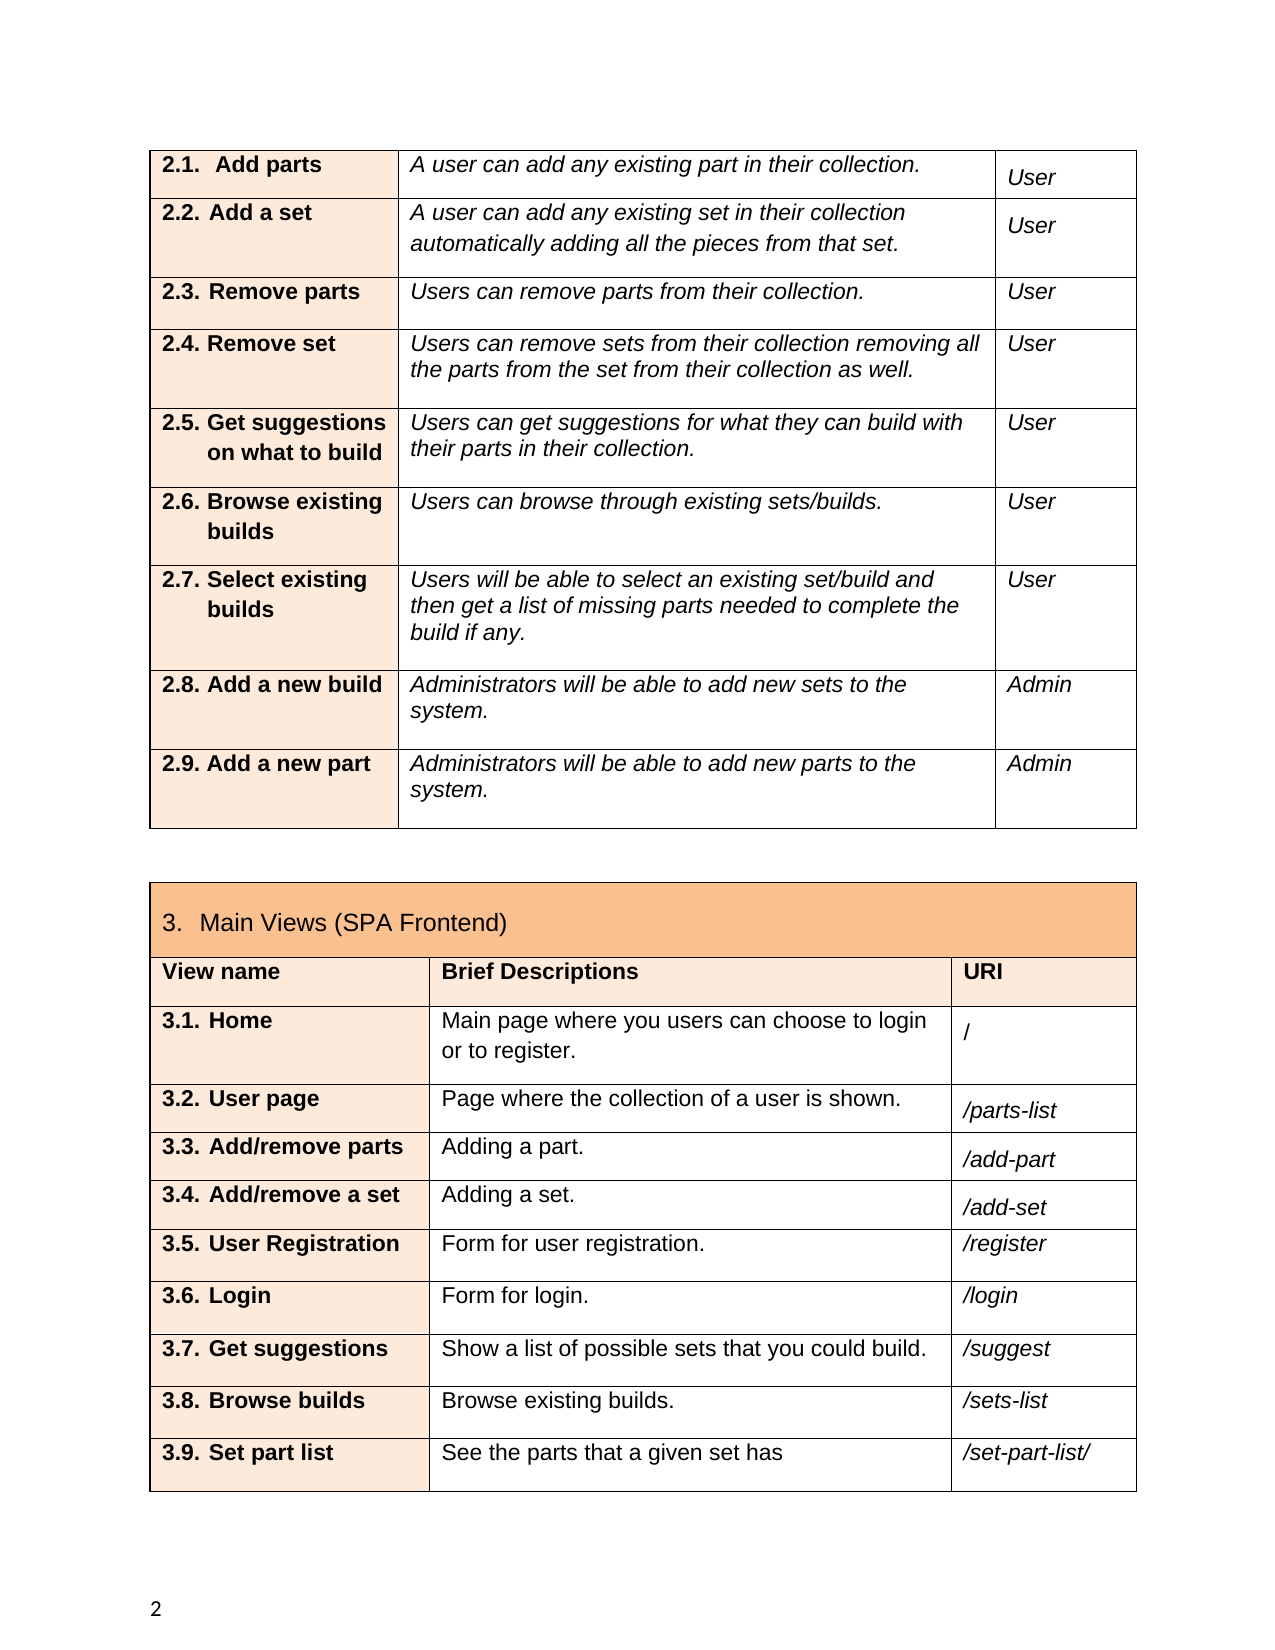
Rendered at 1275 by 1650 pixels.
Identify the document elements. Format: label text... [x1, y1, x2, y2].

table_cell See the parts that a given set has [430, 1439, 951, 1491]
table_cell A user can add any existing set in their collection automatically adding all the pieces from that set. [399, 199, 995, 277]
table_cell / [952, 1007, 1136, 1084]
table_cell Remove parts [151, 278, 398, 329]
table_cell /set-part-list/ [952, 1439, 1136, 1491]
table_cell User Registration [151, 1230, 429, 1281]
table_cell /suggest [952, 1335, 1136, 1386]
table_cell A user can add any existing part in their collection. [399, 151, 995, 198]
table_cell User [996, 278, 1136, 329]
table_cell Add a set [151, 199, 398, 277]
table_cell Page where the collection of a user is shown. [430, 1085, 951, 1132]
table_cell /login [952, 1282, 1136, 1333]
table_cell Select existing builds [151, 566, 398, 670]
table_cell Adding a set. [430, 1181, 951, 1229]
table_cell Users will be able to select an existing set/build and then get a list of missing parts needed to complete the build if any. [399, 566, 995, 670]
table_cell Home [151, 1007, 429, 1084]
table_cell Get suggestions on what to build [151, 409, 398, 487]
table_cell User [996, 409, 1136, 487]
table_cell View name [151, 958, 429, 1006]
table_cell User [996, 330, 1136, 408]
table_cell Form for user registration. [430, 1230, 951, 1281]
table_cell User [996, 566, 1136, 670]
table_cell Add/remove parts [151, 1133, 429, 1180]
table_cell Add/remove a set [151, 1181, 429, 1229]
table_cell Administrators will be able to add new sets to the system. [399, 671, 995, 749]
table_cell Form for login. [430, 1282, 951, 1333]
table_cell Add parts [151, 151, 398, 198]
table_cell User [996, 488, 1136, 565]
table_cell /register [952, 1230, 1136, 1281]
table_cell Show a list of possible sets that you could build. [430, 1335, 951, 1386]
table_cell Users can remove parts from their collection. [399, 278, 995, 329]
table_cell Get suggestions [151, 1335, 429, 1386]
table_cell Browse builds [151, 1387, 429, 1438]
table_cell Main page where you users can choose to login or to register. [430, 1007, 951, 1084]
table_cell User [996, 151, 1136, 198]
table_cell URI [952, 958, 1136, 1006]
table_cell Administrators will be able to add new parts to the system. [399, 750, 995, 828]
table_cell /add-part [952, 1133, 1136, 1180]
table_cell /parts-list [952, 1085, 1136, 1132]
table_cell Login [151, 1282, 429, 1333]
table_cell User [996, 199, 1136, 277]
table_cell 2.9. Add a new part [151, 750, 398, 828]
table_cell /add-set [952, 1181, 1136, 1229]
table_cell Browse existing builds. [430, 1387, 951, 1438]
table_cell User page [151, 1085, 429, 1132]
table_cell Browse existing builds [151, 488, 398, 565]
table_cell Admin [996, 671, 1136, 749]
table_header Main Views (SPA Frontend) [151, 883, 1136, 957]
table_cell Remove set [151, 330, 398, 408]
table_cell Add a new build [151, 671, 398, 749]
table_cell Users can browse through existing sets/builds. [399, 488, 995, 565]
table_cell Admin [996, 750, 1136, 828]
table_cell /sets-list [952, 1387, 1136, 1438]
table_cell Users can remove sets from their collection removing all the parts from the set from their collection as well. [399, 330, 995, 408]
table_cell Set part list [151, 1439, 429, 1491]
table_cell Adding a part. [430, 1133, 951, 1180]
table_cell Users can get suggestions for what they can build with their parts in their collection. [399, 409, 995, 487]
table_cell Brief Descriptions [430, 958, 951, 1006]
